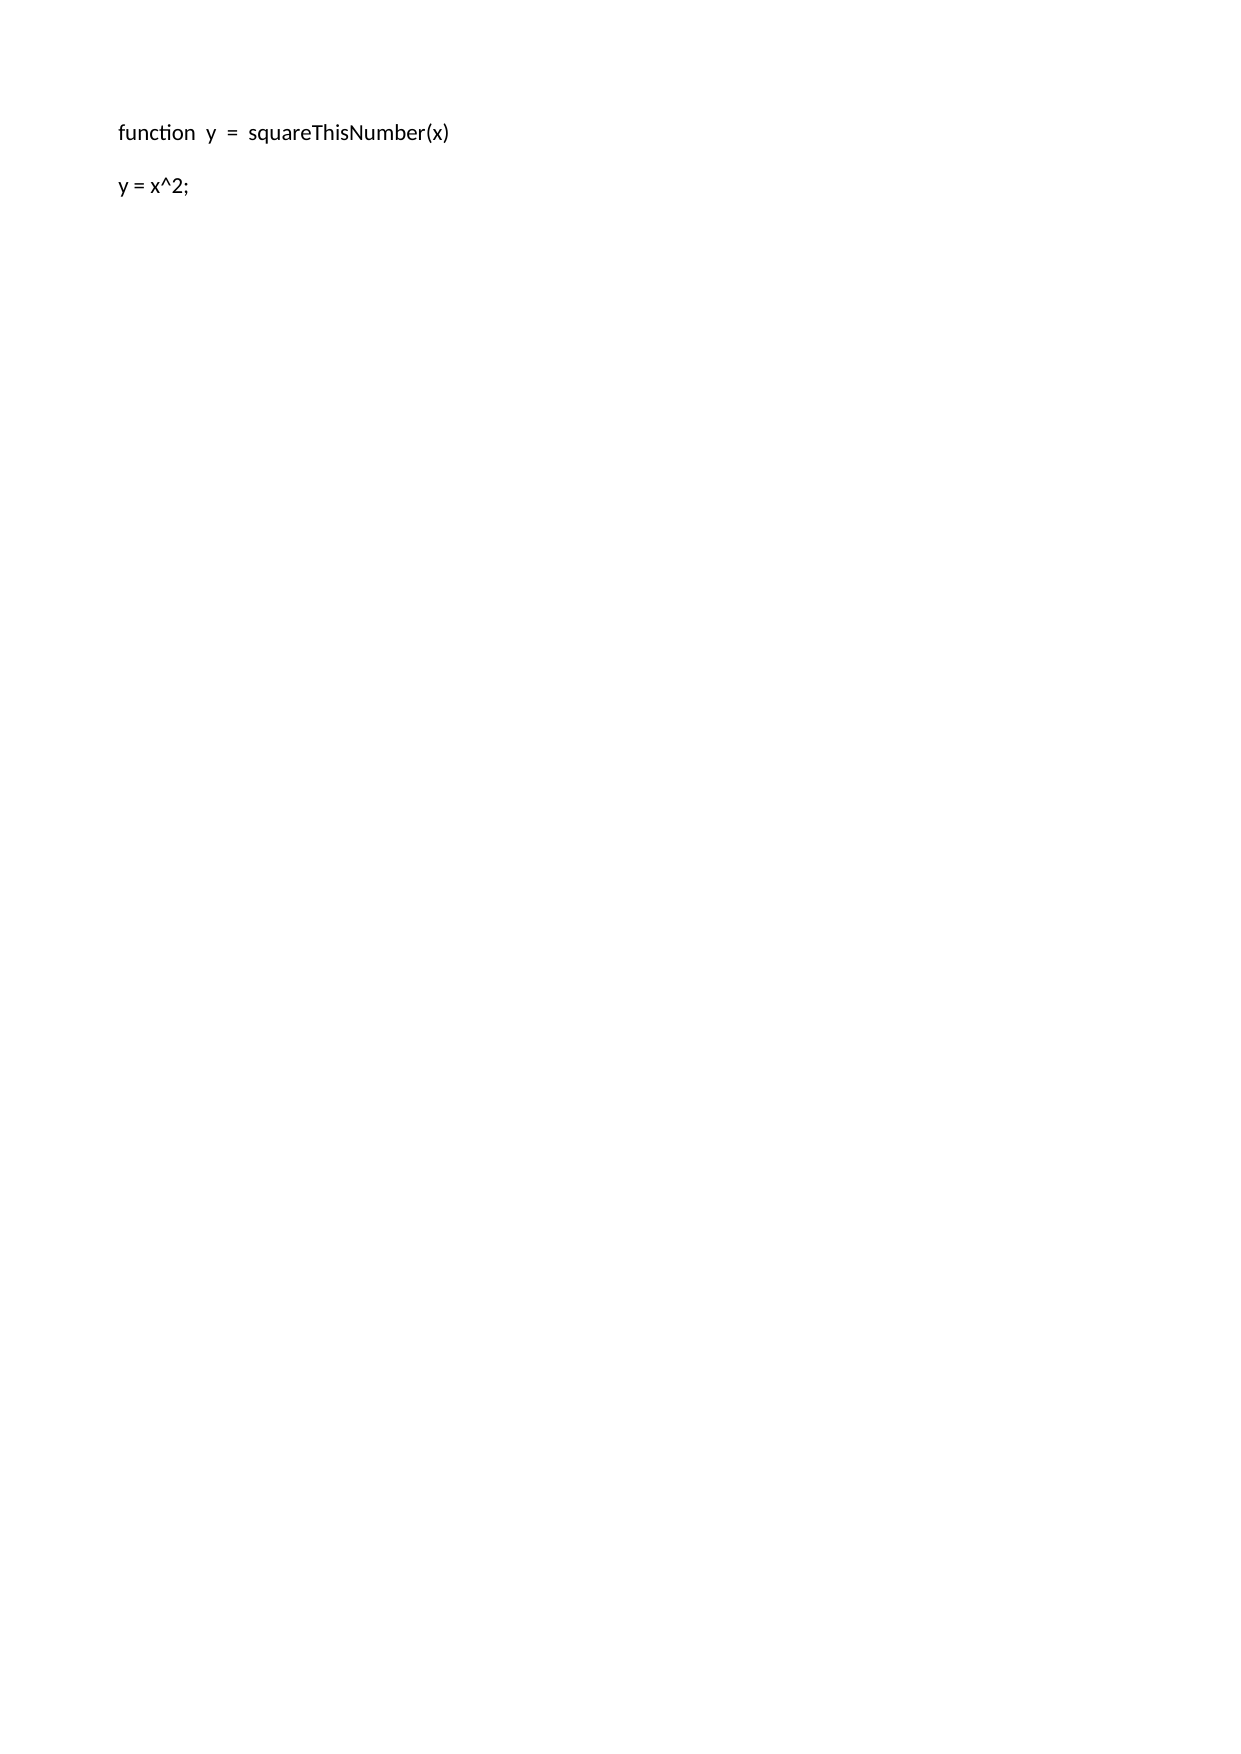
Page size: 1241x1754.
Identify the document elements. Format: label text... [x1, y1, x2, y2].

text function y = squareThisNumber(x) [118, 118, 1122, 146]
text y = x^2; [118, 171, 1122, 199]
